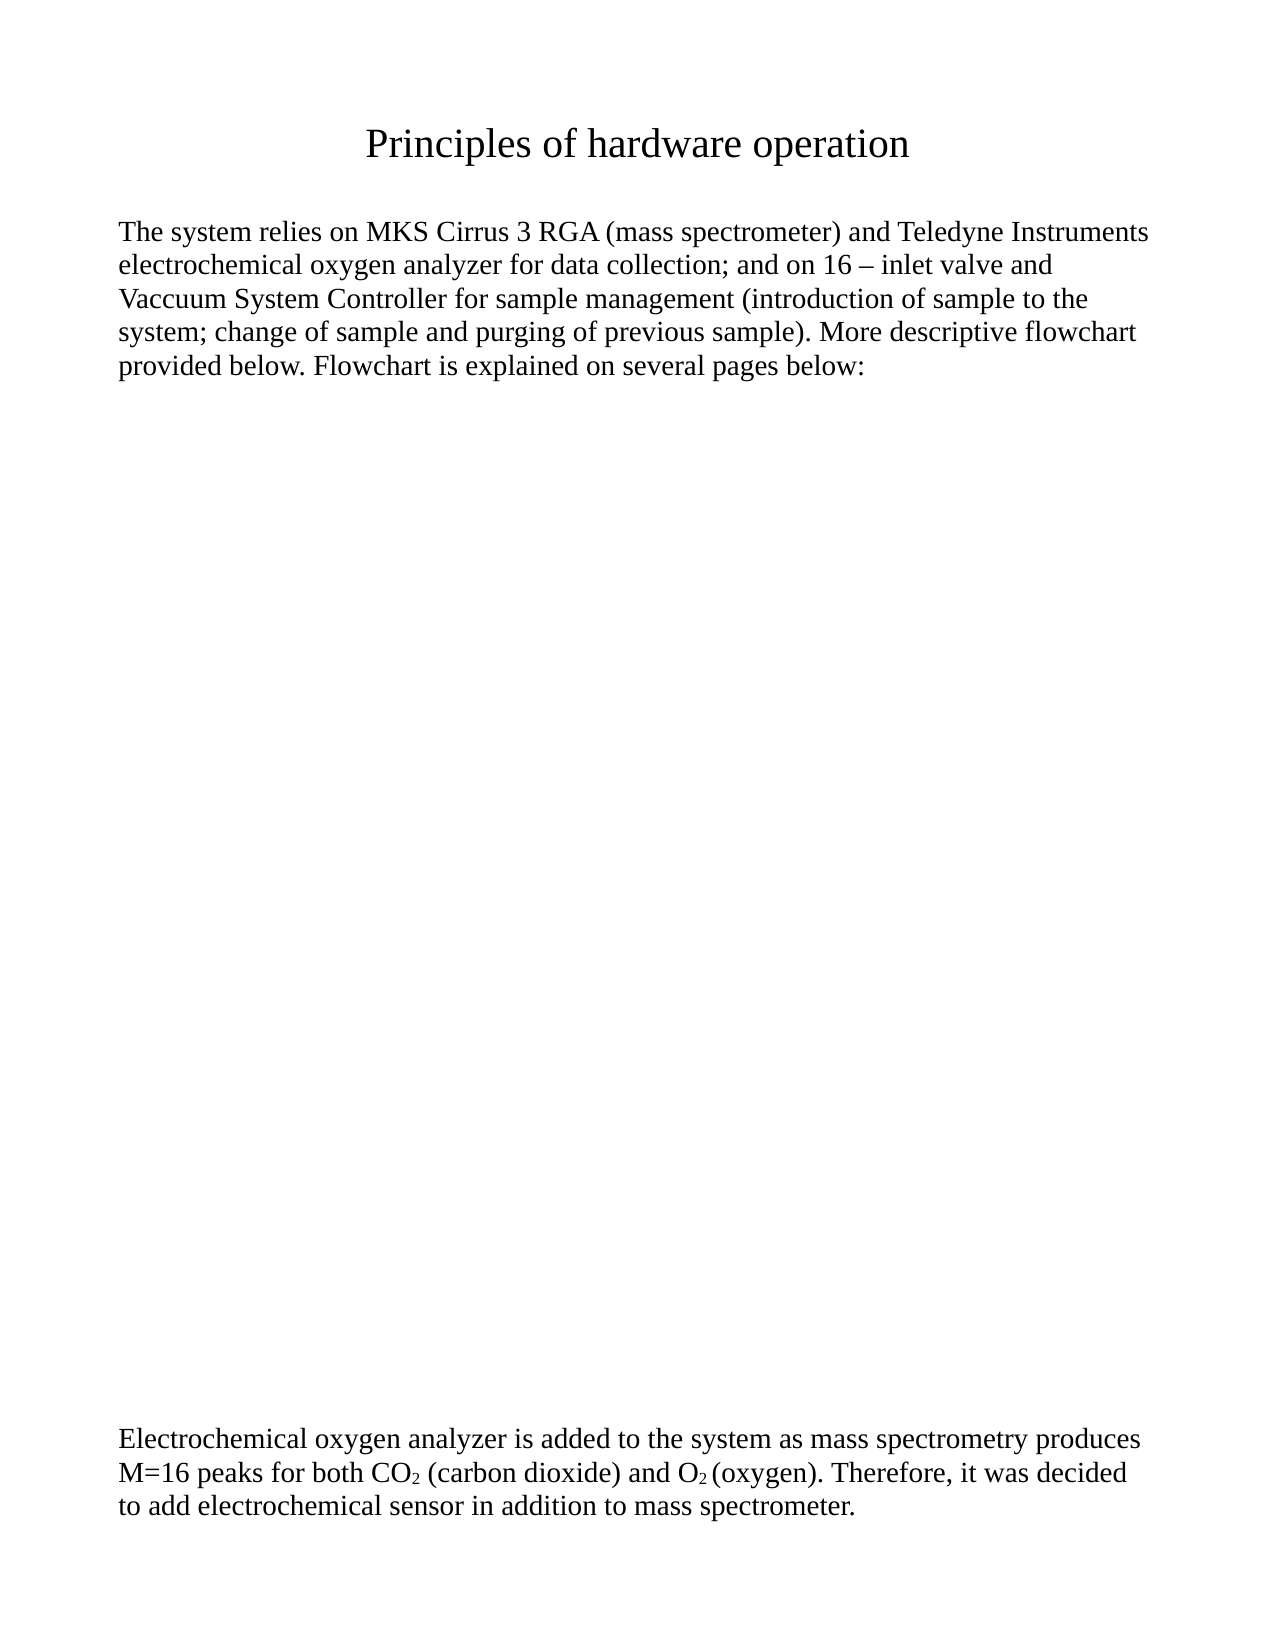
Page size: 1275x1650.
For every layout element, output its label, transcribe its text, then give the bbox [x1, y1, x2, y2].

text Principles of hardware operation [118, 118, 1157, 166]
text The system relies on MKS Cirrus 3 RGA (mass spectrometer) and Teledyne Instruments electrochemical oxygen analyzer for data collection; and on 16 – inlet valve and Vaccuum System Controller for sample management (introduction of sample to the system; change of sample and purging of previous sample). More descriptive flowchart provided below. Flowchart is explained on several pages below: [118, 214, 1157, 382]
text Electrochemical oxygen analyzer is added to the system as mass spectrometry produces M=16 peaks for both CO2 (carbon dioxide) and O2 (oxygen). Therefore, it was decided to add electrochemical sensor in addition to mass spectrometer. [118, 1421, 1157, 1522]
